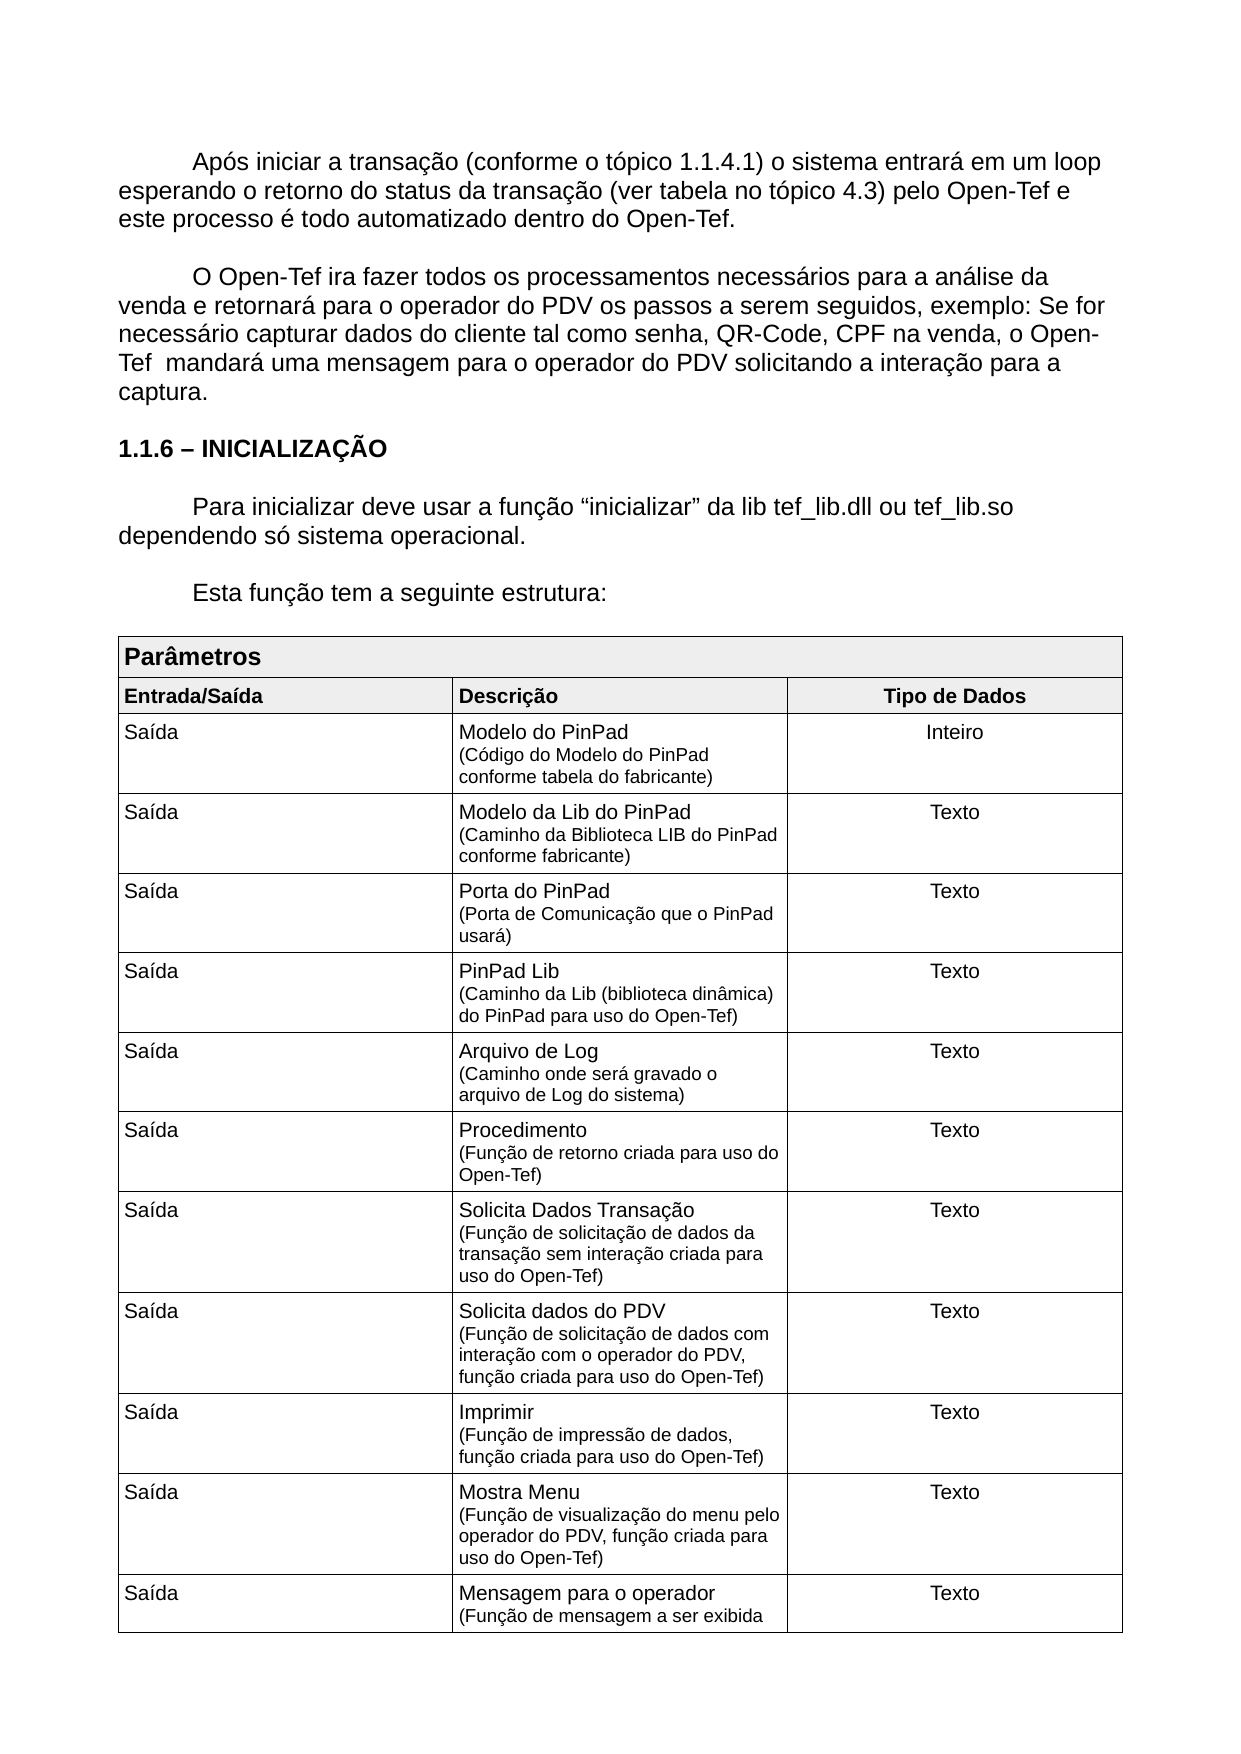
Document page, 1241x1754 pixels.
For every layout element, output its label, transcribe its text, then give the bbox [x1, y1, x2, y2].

table_cell Texto [788, 794, 1122, 872]
table_cell Porta do PinPad (Porta de Comunicação que o PinPad usará) [453, 874, 787, 952]
table_cell Saída [119, 1112, 452, 1191]
text Esta função tem a seguinte estrutura: [118, 578, 1122, 607]
table_cell Saída [119, 1293, 452, 1393]
table_cell PinPad Lib (Caminho da Lib (biblioteca dinâmica) do PinPad para uso do Open-Tef) [453, 953, 787, 1032]
table_cell Mensagem para o operador (Função de mensagem a ser exibida [453, 1575, 787, 1632]
table_cell Modelo da Lib do PinPad (Caminho da Biblioteca LIB do PinPad conforme fabricante) [453, 794, 787, 872]
table_cell Texto [788, 1474, 1122, 1574]
table_cell Inteiro [788, 714, 1122, 793]
table_cell Saída [119, 874, 452, 952]
table_cell Texto [788, 874, 1122, 952]
table_cell Texto [788, 1293, 1122, 1393]
table_cell Tipo de Dados [788, 678, 1122, 713]
text 1.1.6 – INICIALIZAÇÃO [118, 434, 1122, 463]
table_cell Imprimir (Função de impressão de dados, função criada para uso do Open-Tef) [453, 1394, 787, 1473]
table_cell Procedimento (Função de retorno criada para uso do Open-Tef) [453, 1112, 787, 1191]
table_cell Texto [788, 953, 1122, 1032]
table_cell Texto [788, 1575, 1122, 1632]
table_cell Mostra Menu (Função de visualização do menu pelo operador do PDV, função criada para uso do Open-Tef) [453, 1474, 787, 1574]
table_cell Solicita dados do PDV (Função de solicitação de dados com interação com o operador do PDV, função criada para uso do Open-Tef) [453, 1293, 787, 1393]
text Para inicializar deve usar a função “inicializar” da lib tef_lib.dll ou tef_lib.so dependendo só sistema operacional. [118, 492, 1122, 549]
table_cell Saída [119, 794, 452, 872]
table_cell Saída [119, 953, 452, 1032]
table_cell Modelo do PinPad (Código do Modelo do PinPad conforme tabela do fabricante) [453, 714, 787, 793]
table_cell Arquivo de Log (Caminho onde será gravado o arquivo de Log do sistema) [453, 1033, 787, 1111]
table_cell Descrição [453, 678, 787, 713]
table_cell Texto [788, 1394, 1122, 1473]
table_cell Saída [119, 714, 452, 793]
text O Open-Tef ira fazer todos os processamentos necessários para a análise da venda e retornará para o operador do PDV os passos a serem seguidos, exemplo: Se for necessário capturar dados do cliente tal como senha, QR-Code, CPF na venda, o Open-Tef mandará uma mensagem para o operador do PDV solicitando a interação para a captura. [118, 262, 1122, 406]
table_cell Saída [119, 1033, 452, 1111]
table_cell Texto [788, 1192, 1122, 1292]
table_cell Saída [119, 1474, 452, 1574]
table_cell Entrada/Saída [119, 678, 452, 713]
table_cell Saída [119, 1575, 452, 1632]
table_cell Saída [119, 1192, 452, 1292]
table_cell Texto [788, 1033, 1122, 1111]
table_header Parâmetros [119, 637, 1122, 677]
table_cell Saída [119, 1394, 452, 1473]
table_cell Texto [788, 1112, 1122, 1191]
text Após iniciar a transação (conforme o tópico 1.1.4.1) o sistema entrará em um loop esperando o retorno do status da transação (ver tabela no tópico 4.3) pelo Open-Tef e este processo é todo automatizado dentro do Open-Tef. [118, 147, 1122, 233]
table_cell Solicita Dados Transação (Função de solicitação de dados da transação sem interação criada para uso do Open-Tef) [453, 1192, 787, 1292]
